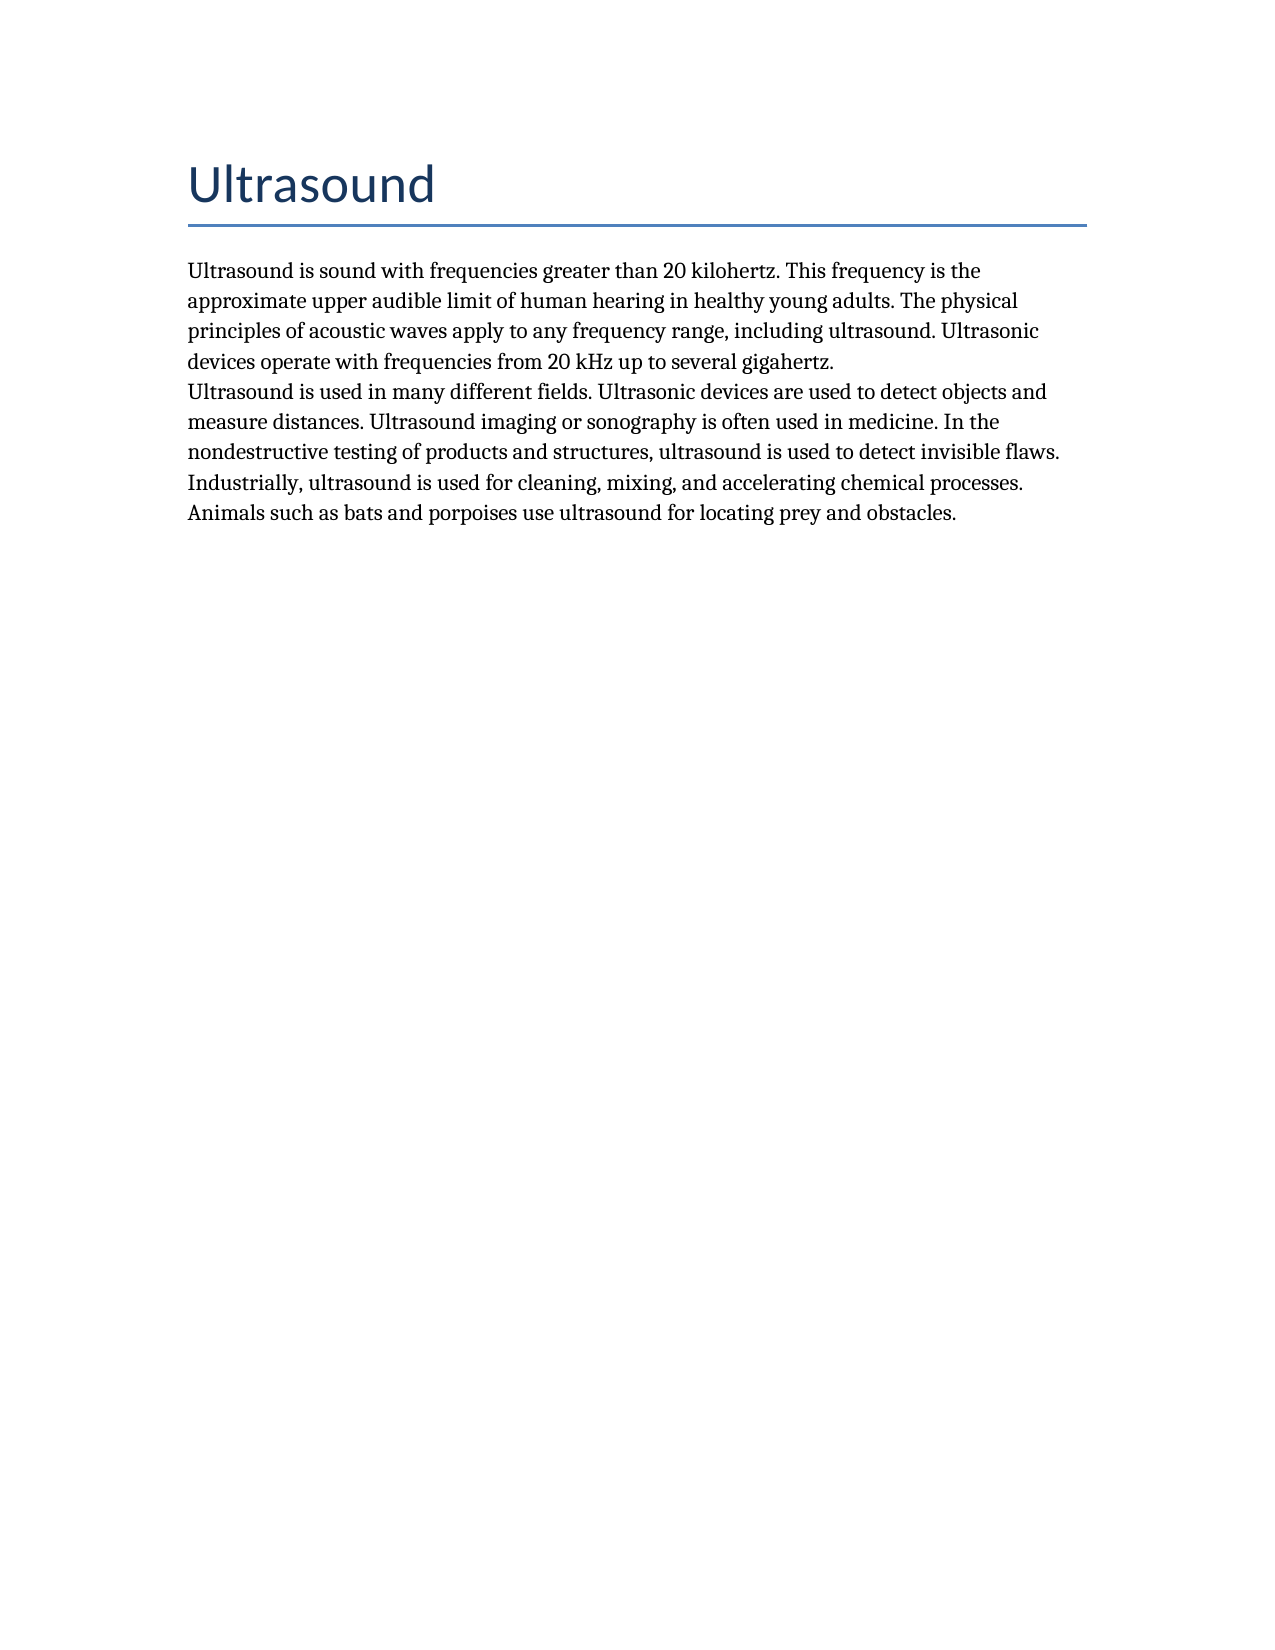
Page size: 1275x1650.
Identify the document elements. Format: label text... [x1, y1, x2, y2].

text Ultrasound is sound with frequencies greater than 20 kilohertz. This frequency is the approximate upper audible limit of human hearing in healthy young adults. The physical principles of acoustic waves apply to any frequency range, including ultrasound. Ultrasonic devices operate with frequencies from 20 kHz up to several gigahertz. Ultrasound is used in many different fields. Ultrasonic devices are used to detect objects and measure distances. Ultrasound imaging or sonography is often used in medicine. In the nondestructive testing of products and structures, ultrasound is used to detect invisible flaws. Industrially, ultrasound is used for cleaning, mixing, and accelerating chemical processes. Animals such as bats and porpoises use ultrasound for locating prey and obstacles. [187, 258, 1087, 526]
title Ultrasound [187, 150, 1087, 227]
